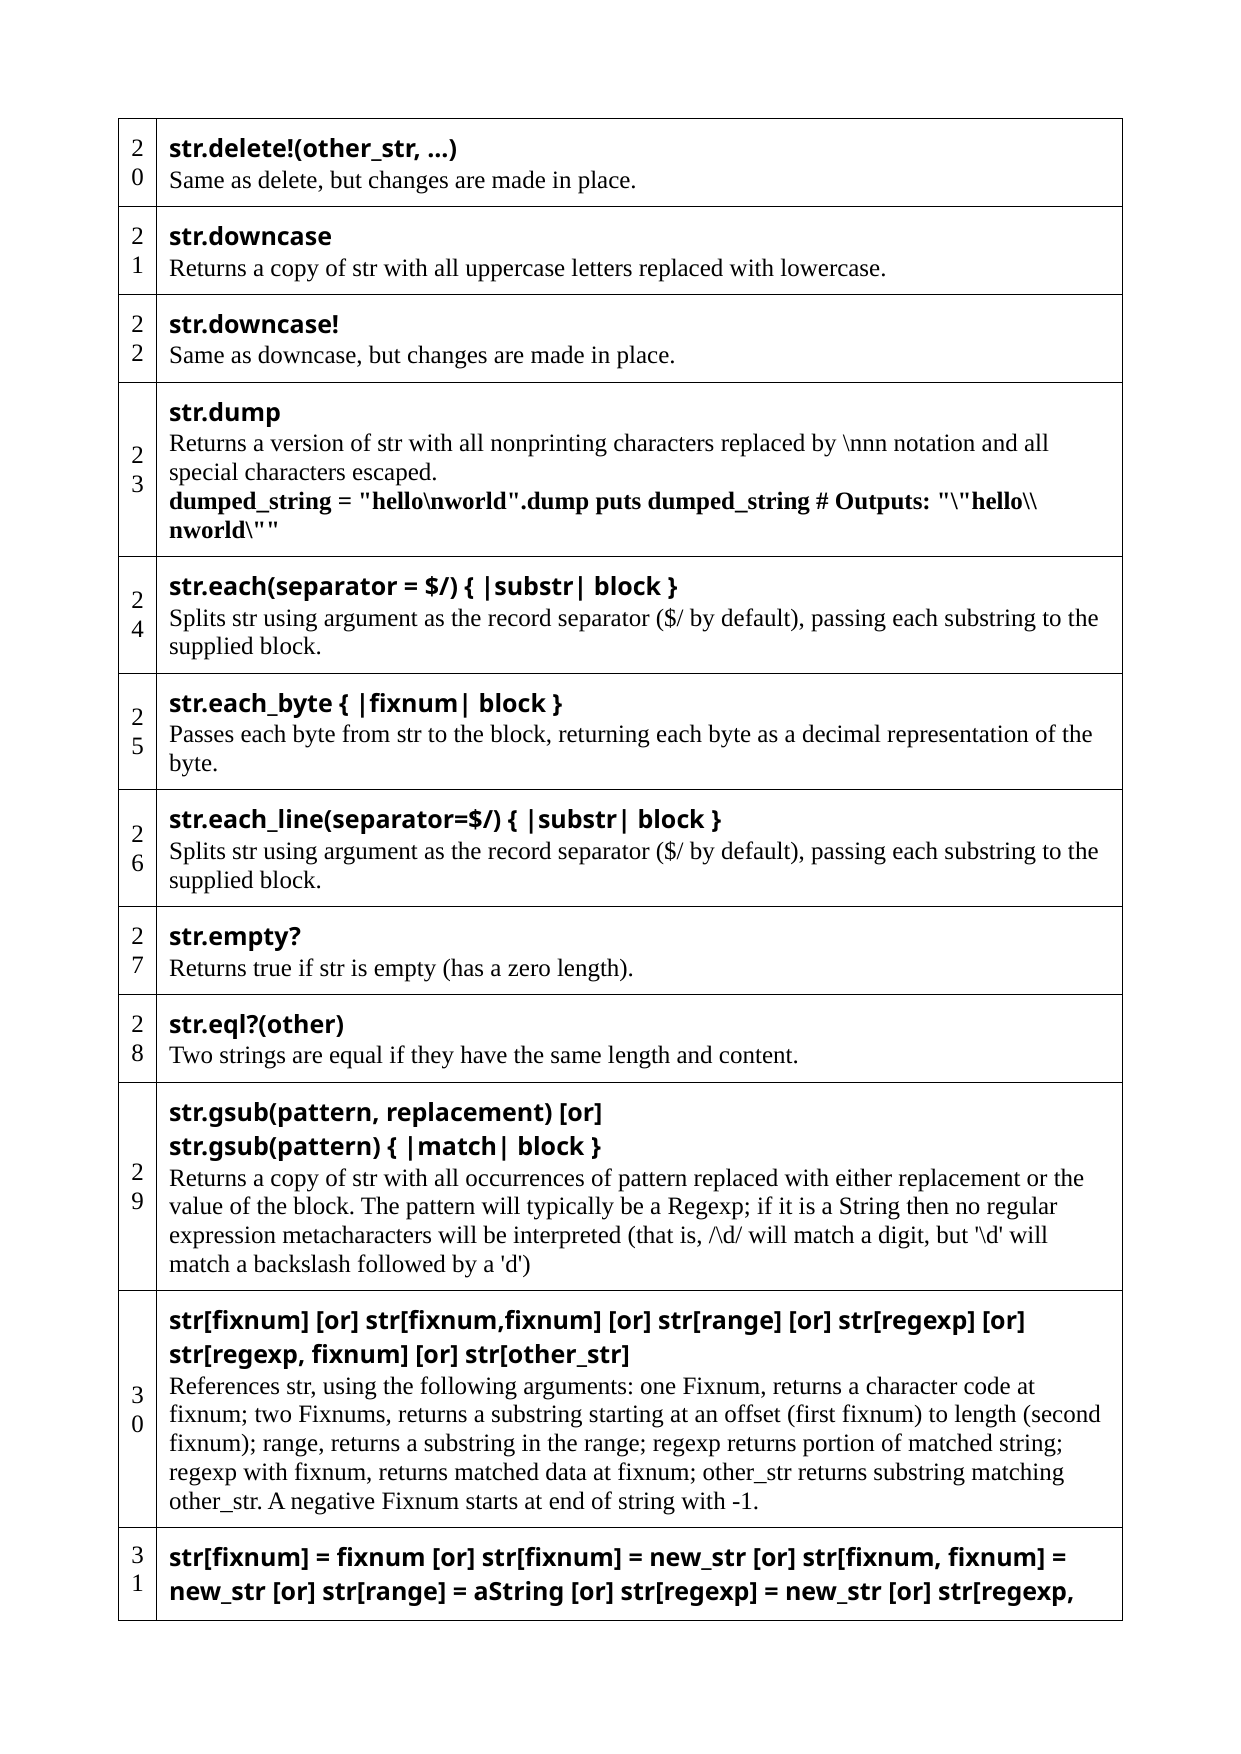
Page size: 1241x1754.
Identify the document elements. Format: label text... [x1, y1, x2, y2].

table_cell 28 [119, 995, 156, 1082]
table_cell str.empty? Returns true if str is empty (has a zero length). [157, 907, 1122, 994]
table_cell 31 [119, 1528, 156, 1620]
table_cell str.dump Returns a version of str with all nonprinting characters replaced by \nnn notation and all special characters escaped. dumped_string = "hello\nworld".dump puts dumped_string # Outputs: "\"hello\\nworld\"" [157, 383, 1122, 556]
table_cell 21 [119, 207, 156, 294]
table_cell 24 [119, 557, 156, 673]
table_cell str.delete!(other_str, ...) Same as delete, but changes are made in place. [157, 119, 1122, 206]
table_cell 23 [119, 383, 156, 556]
table_cell str[fixnum] [or] str[fixnum,fixnum] [or] str[range] [or] str[regexp] [or] str[regexp, fixnum] [or] str[other_str] References str, using the following arguments: one Fixnum, returns a character code at fixnum; two Fixnums, returns a substring starting at an offset (first fixnum) to length (second fixnum); range, returns a substring in the range; regexp returns portion of matched string; regexp with fixnum, returns matched data at fixnum; other_str returns substring matching other_str. A negative Fixnum starts at end of string with -1. [157, 1291, 1122, 1527]
table_cell 29 [119, 1083, 156, 1290]
table_cell str.eql?(other) Two strings are equal if they have the same length and content. [157, 995, 1122, 1082]
table_cell str.gsub(pattern, replacement) [or] str.gsub(pattern) { |match| block } Returns a copy of str with all occurrences of pattern replaced with either replacement or the value of the block. The pattern will typically be a Regexp; if it is a String then no regular expression metacharacters will be interpreted (that is, /\d/ will match a digit, but '\d' will match a backslash followed by a 'd') [157, 1083, 1122, 1290]
table_cell 26 [119, 790, 156, 906]
table_cell 20 [119, 119, 156, 206]
table_cell 25 [119, 674, 156, 789]
table_cell str.each(separator = $/) { |substr| block } Splits str using argument as the record separator ($/ by default), passing each substring to the supplied block. [157, 557, 1122, 673]
table_cell str.each_byte { |fixnum| block } Passes each byte from str to the block, returning each byte as a decimal representation of the byte. [157, 674, 1122, 789]
table_cell str.each_line(separator=$/) { |substr| block } Splits str using argument as the record separator ($/ by default), passing each substring to the supplied block. [157, 790, 1122, 906]
table_cell str[fixnum] = fixnum [or] str[fixnum] = new_str [or] str[fixnum, fixnum] = new_str [or] str[range] = aString [or] str[regexp] = new_str [or] str[regexp, [157, 1528, 1122, 1620]
table_cell str.downcase Returns a copy of str with all uppercase letters replaced with lowercase. [157, 207, 1122, 294]
table_cell 30 [119, 1291, 156, 1527]
table_cell str.downcase! Same as downcase, but changes are made in place. [157, 295, 1122, 382]
table_cell 22 [119, 295, 156, 382]
table_cell 27 [119, 907, 156, 994]
